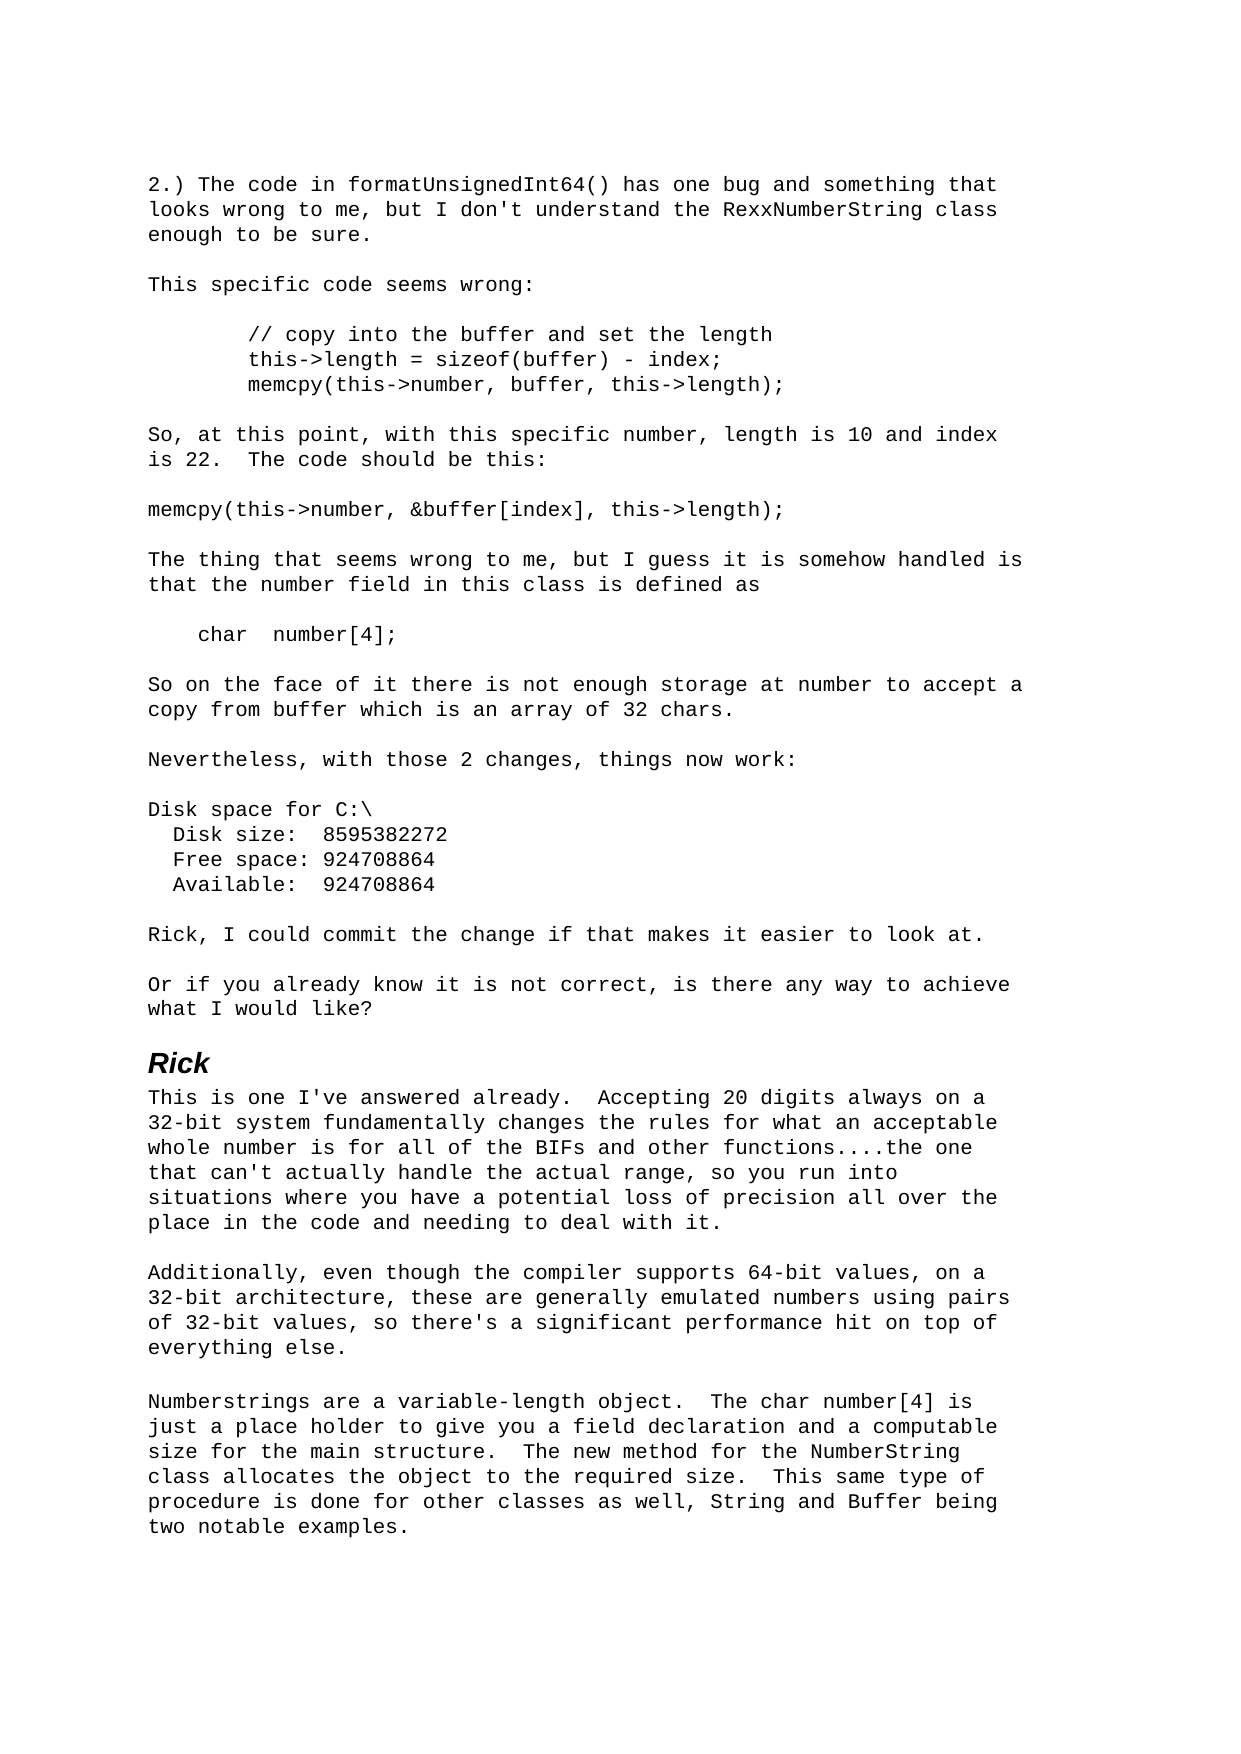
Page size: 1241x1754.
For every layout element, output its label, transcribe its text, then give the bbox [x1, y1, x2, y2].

text Nevertheless, with those 2 changes, things now work: [148, 748, 1093, 773]
text Rick, I could commit the change if that makes it easier to look at. [148, 923, 1093, 948]
subtitle Rick [148, 1046, 1093, 1080]
text size for the main structure. The new method for the NumberString [148, 1440, 1093, 1465]
text So on the face of it there is not enough storage at number to accept a [148, 673, 1093, 698]
text This is one I've answered already. Accepting 20 digits always on a [148, 1086, 1093, 1111]
text memcpy(this->number, buffer, this->length); [148, 373, 1093, 398]
text place in the code and needing to deal with it. [148, 1211, 1093, 1236]
text two notable examples. [148, 1515, 1093, 1540]
text that can't actually handle the actual range, so you run into [148, 1161, 1093, 1186]
text whole number is for all of the BIFs and other functions....the one [148, 1136, 1093, 1161]
text that the number field in this class is defined as [148, 573, 1093, 598]
text procedure is done for other classes as well, String and Buffer being [148, 1490, 1093, 1515]
text This specific code seems wrong: [148, 273, 1093, 298]
text // copy into the buffer and set the length [148, 323, 1093, 348]
text Available: 924708864 [148, 873, 1093, 898]
text char number[4]; [148, 623, 1093, 648]
text of 32-bit values, so there's a significant performance hit on top of [148, 1311, 1093, 1336]
text just a place holder to give you a field declaration and a computable [148, 1415, 1093, 1440]
text enough to be sure. [148, 223, 1093, 248]
text memcpy(this->number, &buffer[index], this->length); [148, 498, 1093, 523]
text looks wrong to me, but I don't understand the RexxNumberString class [148, 198, 1093, 223]
text what I would like? [148, 998, 1093, 1021]
text Or if you already know it is not correct, is there any way to achieve [148, 973, 1093, 998]
text 32-bit architecture, these are generally emulated numbers using pairs [148, 1286, 1093, 1311]
text Additionally, even though the compiler supports 64-bit values, on a [148, 1261, 1093, 1286]
text 2.) The code in formatUnsignedInt64() has one bug and something that [148, 173, 1093, 198]
text is 22. The code should be this: [148, 448, 1093, 473]
text The thing that seems wrong to me, but I guess it is somehow handled is [148, 548, 1093, 573]
text copy from buffer which is an array of 32 chars. [148, 698, 1093, 723]
text Numberstrings are a variable-length object. The char number[4] is [148, 1390, 1093, 1415]
text 32-bit system fundamentally changes the rules for what an acceptable [148, 1111, 1093, 1136]
text Free space: 924708864 [148, 848, 1093, 873]
text Disk space for C:\ [148, 798, 1093, 823]
text Disk size: 8595382272 [148, 823, 1093, 848]
text situations where you have a potential loss of precision all over the [148, 1186, 1093, 1211]
text everything else. [148, 1336, 1093, 1361]
text So, at this point, with this specific number, length is 10 and index [148, 423, 1093, 448]
text this->length = sizeof(buffer) - index; [148, 348, 1093, 373]
text class allocates the object to the required size. This same type of [148, 1465, 1093, 1490]
